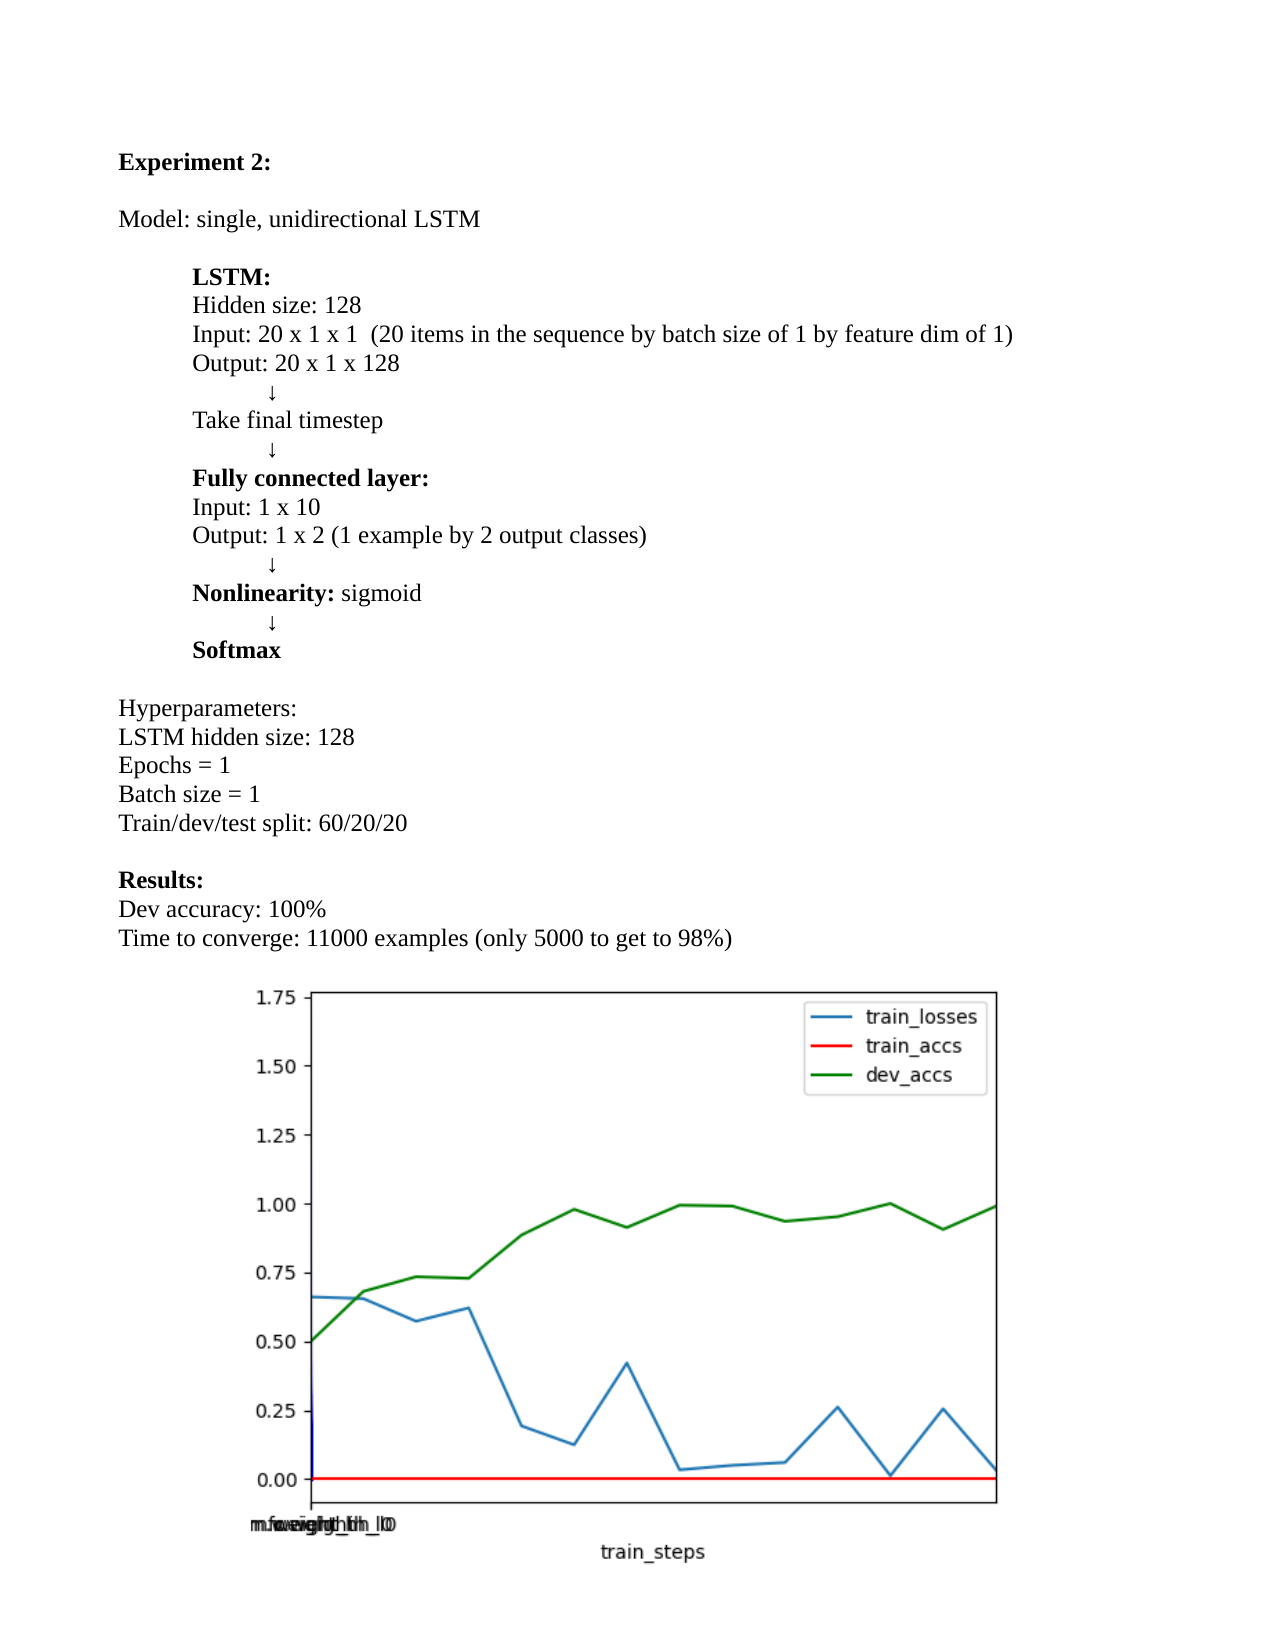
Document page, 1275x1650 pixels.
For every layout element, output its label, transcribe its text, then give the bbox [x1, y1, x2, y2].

picture [250, 982, 1014, 1570]
text LSTM hidden size: 128 [118, 722, 1157, 751]
text Input: 20 x 1 x 1 (20 items in the sequence by batch size of 1 by feature dim of 1) [118, 319, 1157, 348]
text LSTM: [118, 262, 1157, 291]
text ↓ [118, 549, 1157, 578]
text Batch size = 1 [118, 779, 1157, 808]
text Softmax [118, 636, 1157, 664]
text ↓ [118, 377, 1157, 406]
text Train/dev/test split: 60/20/20 [118, 808, 1157, 837]
text Epochs = 1 [118, 751, 1157, 779]
text Output: 1 x 2 (1 example by 2 output classes) [118, 521, 1157, 549]
text Output: 20 x 1 x 128 [118, 348, 1157, 377]
text Hidden size: 128 [118, 291, 1157, 319]
text Hyperparameters: [118, 693, 1157, 722]
text Model: single, unidirectional LSTM [118, 204, 1157, 233]
text ↓ [118, 434, 1157, 463]
text Time to converge: 11000 examples (only 5000 to get to 98%) [118, 923, 1157, 952]
text Experiment 2: [118, 147, 1157, 176]
text Dev accuracy: 100% [118, 894, 1157, 923]
text ↓ [118, 607, 1157, 636]
text Results: [118, 866, 1157, 894]
text Nonlinearity: sigmoid [118, 578, 1157, 607]
text Fully connected layer: [118, 463, 1157, 492]
text Input: 1 x 10 [118, 492, 1157, 521]
text Take final timestep [118, 406, 1157, 434]
